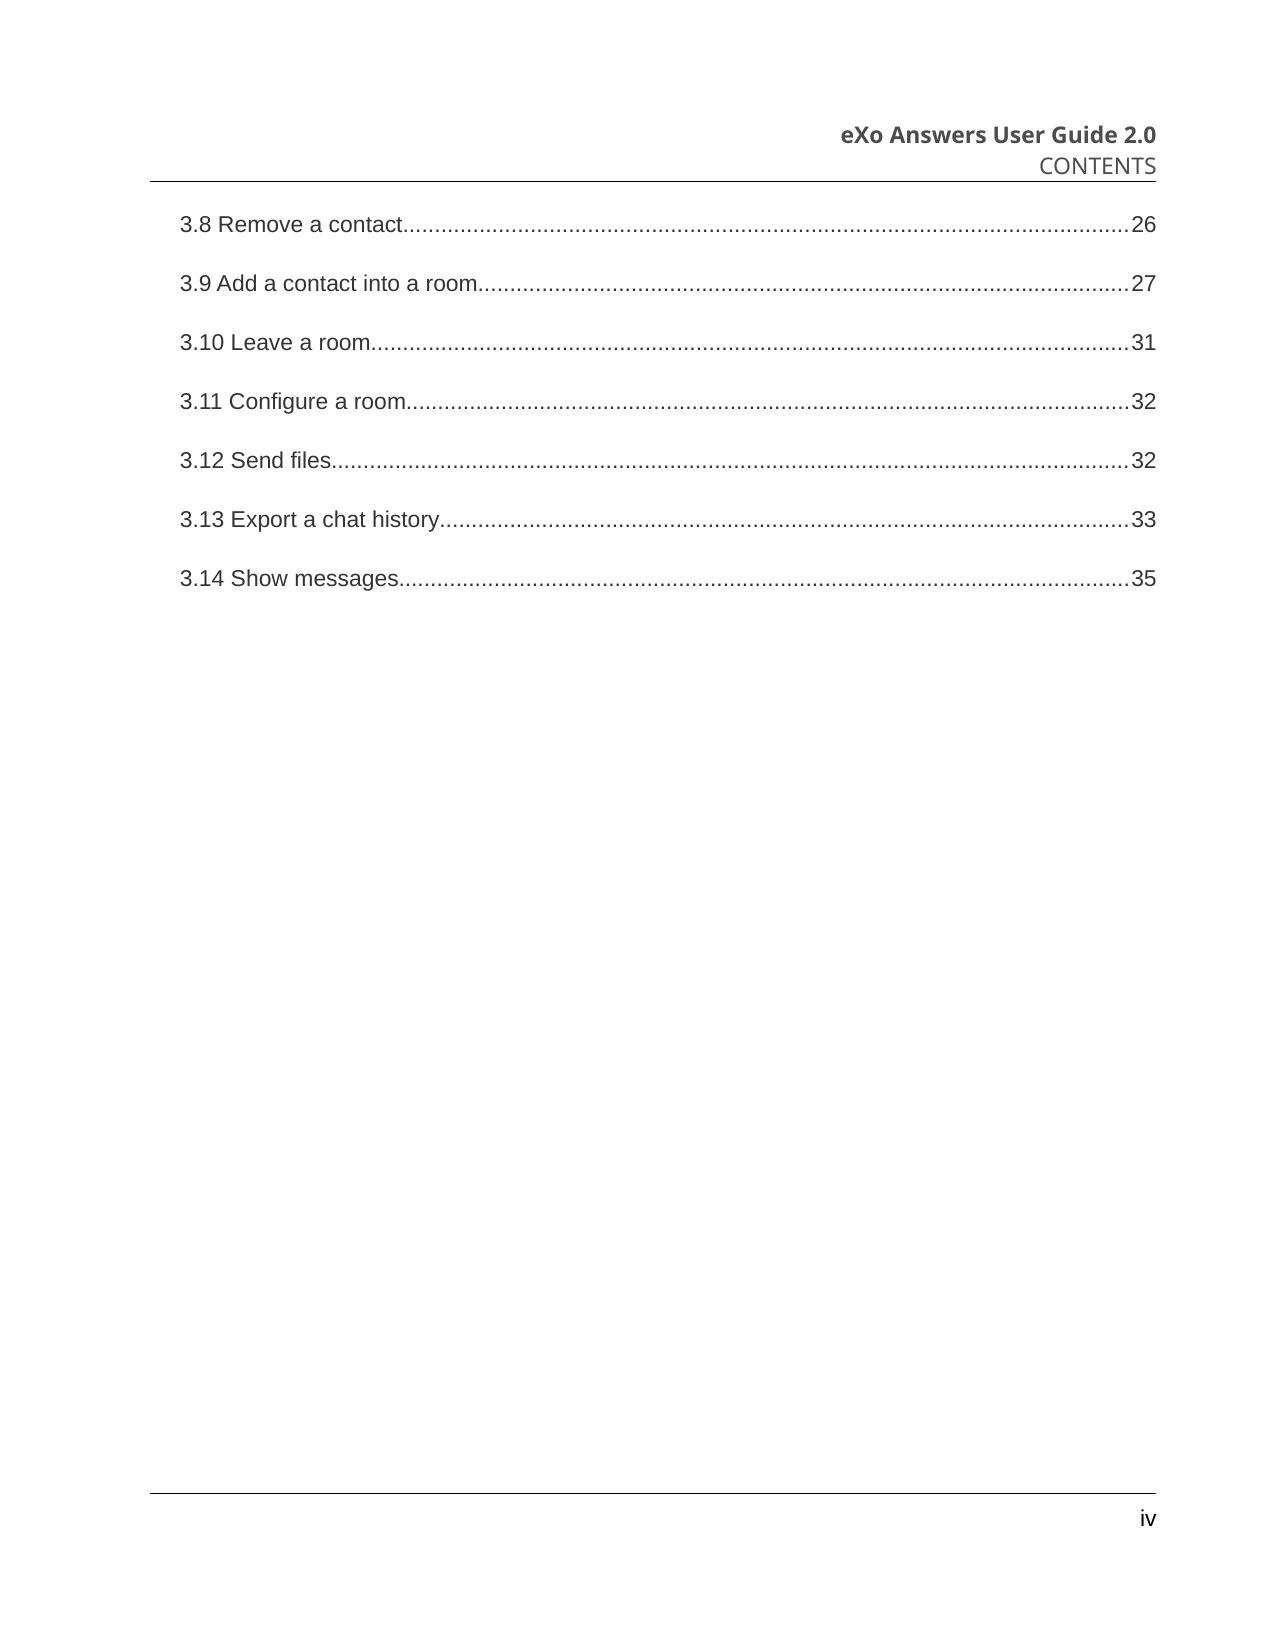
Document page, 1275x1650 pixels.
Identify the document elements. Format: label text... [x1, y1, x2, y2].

text 3.14 Show messages 35 [179, 565, 1156, 591]
text 3.8 Remove a contact 26 [179, 211, 1156, 237]
text 3.9 Add a contact into a room 27 [179, 270, 1156, 296]
text 3.13 Export a chat history 33 [179, 506, 1156, 532]
text 3.12 Send files 32 [179, 447, 1156, 473]
text 3.11 Configure a room 32 [179, 388, 1156, 414]
text 3.10 Leave a room 31 [179, 329, 1156, 355]
